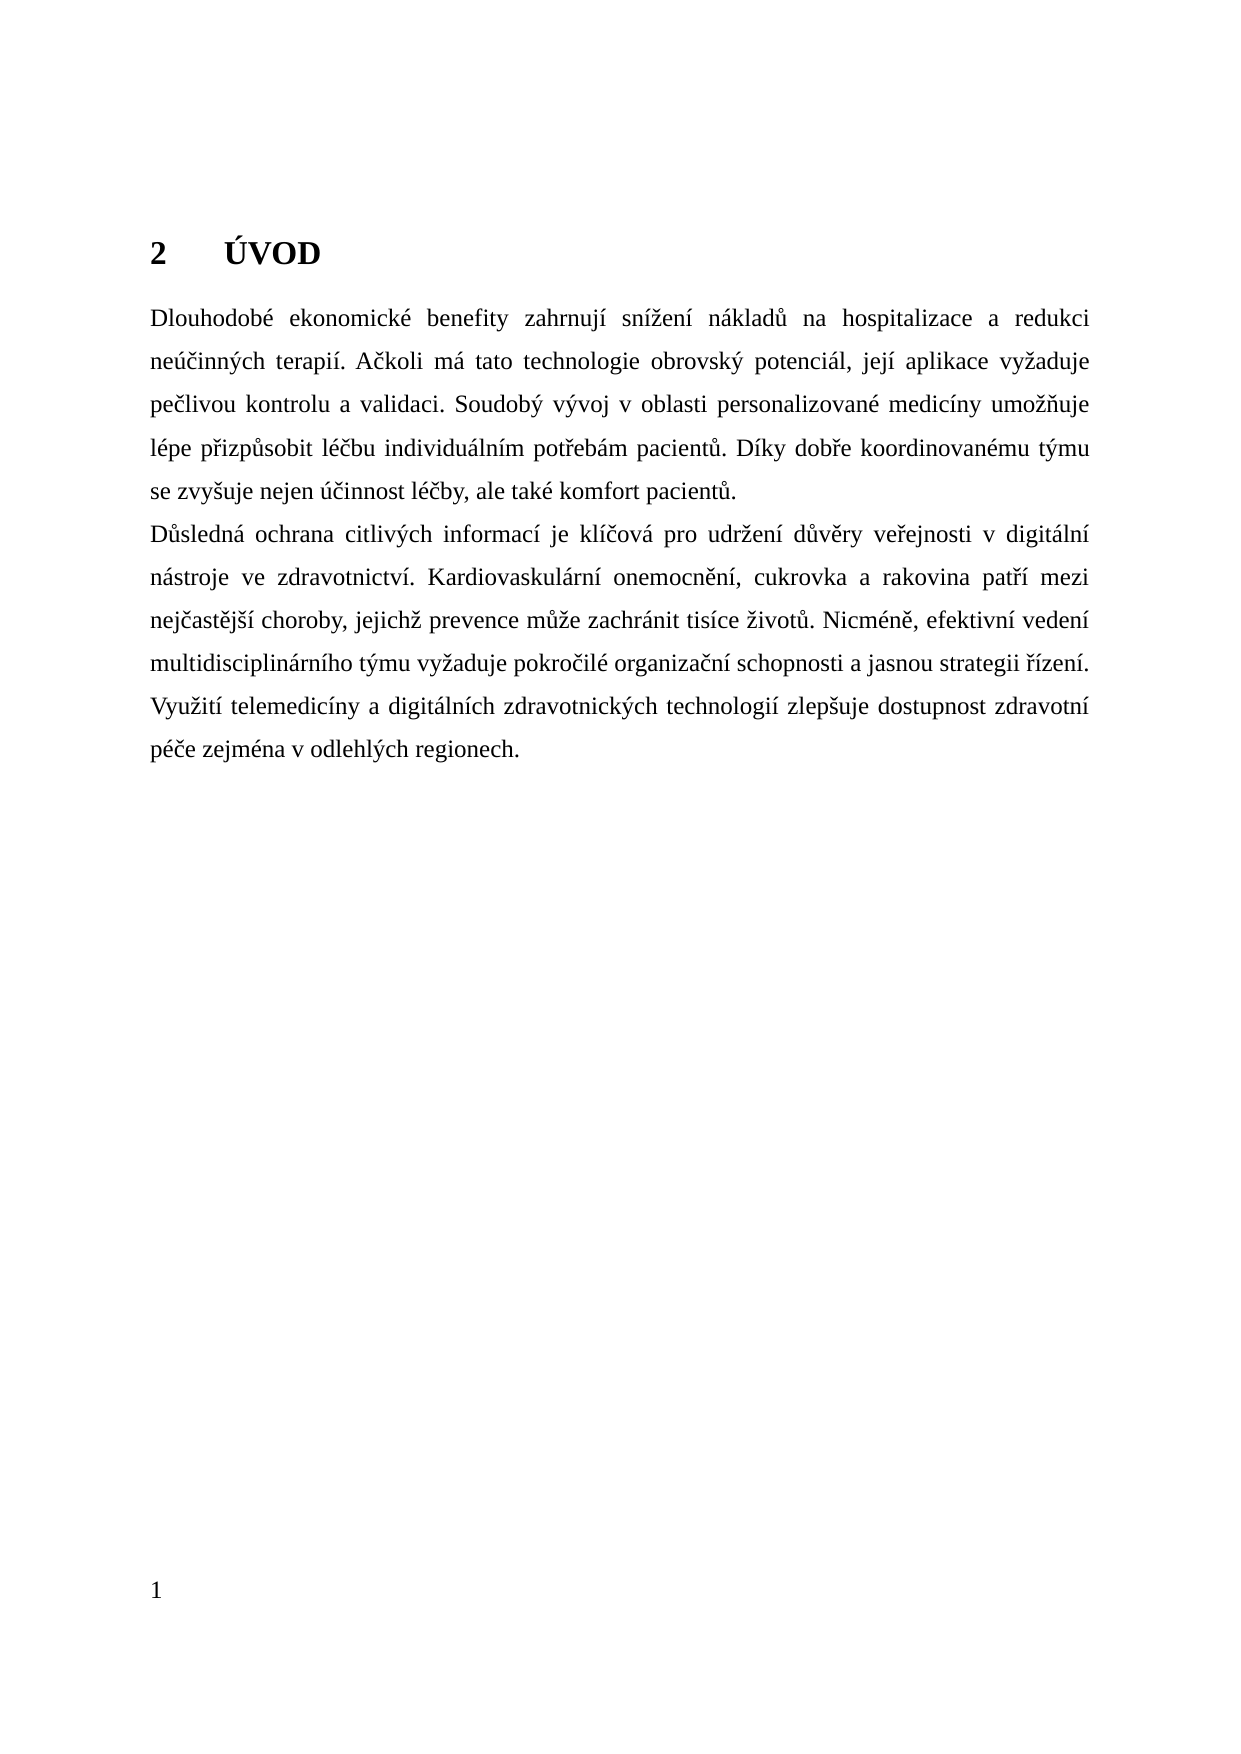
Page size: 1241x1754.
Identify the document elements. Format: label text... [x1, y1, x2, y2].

subtitle Úvod [150, 233, 1090, 272]
text Dlouhodobé ekonomické benefity zahrnují snížení nákladů na hospitalizace a redukci neúčinných terapií. Ačkoli má tato technologie obrovský potenciál, její aplikace vyžaduje pečlivou kontrolu a validaci. Soudobý vývoj v oblasti personalizované medicíny umožňuje lépe přizpůsobit léčbu individuálním potřebám pacientů. Díky dobře koordinovanému týmu se zvyšuje nejen účinnost léčby, ale také komfort pacientů. [150, 303, 1090, 504]
text Důsledná ochrana citlivých informací je klíčová pro udržení důvěry veřejnosti v digitální nástroje ve zdravotnictví. Kardiovaskulární onemocnění, cukrovka a rakovina patří mezi nejčastější choroby, jejichž prevence může zachránit tisíce životů. Nicméně, efektivní vedení multidisciplinárního týmu vyžaduje pokročilé organizační schopnosti a jasnou strategii řízení. Využití telemedicíny a digitálních zdravotnických technologií zlepšuje dostupnost zdravotní péče zejména v odlehlých regionech. [150, 519, 1090, 763]
